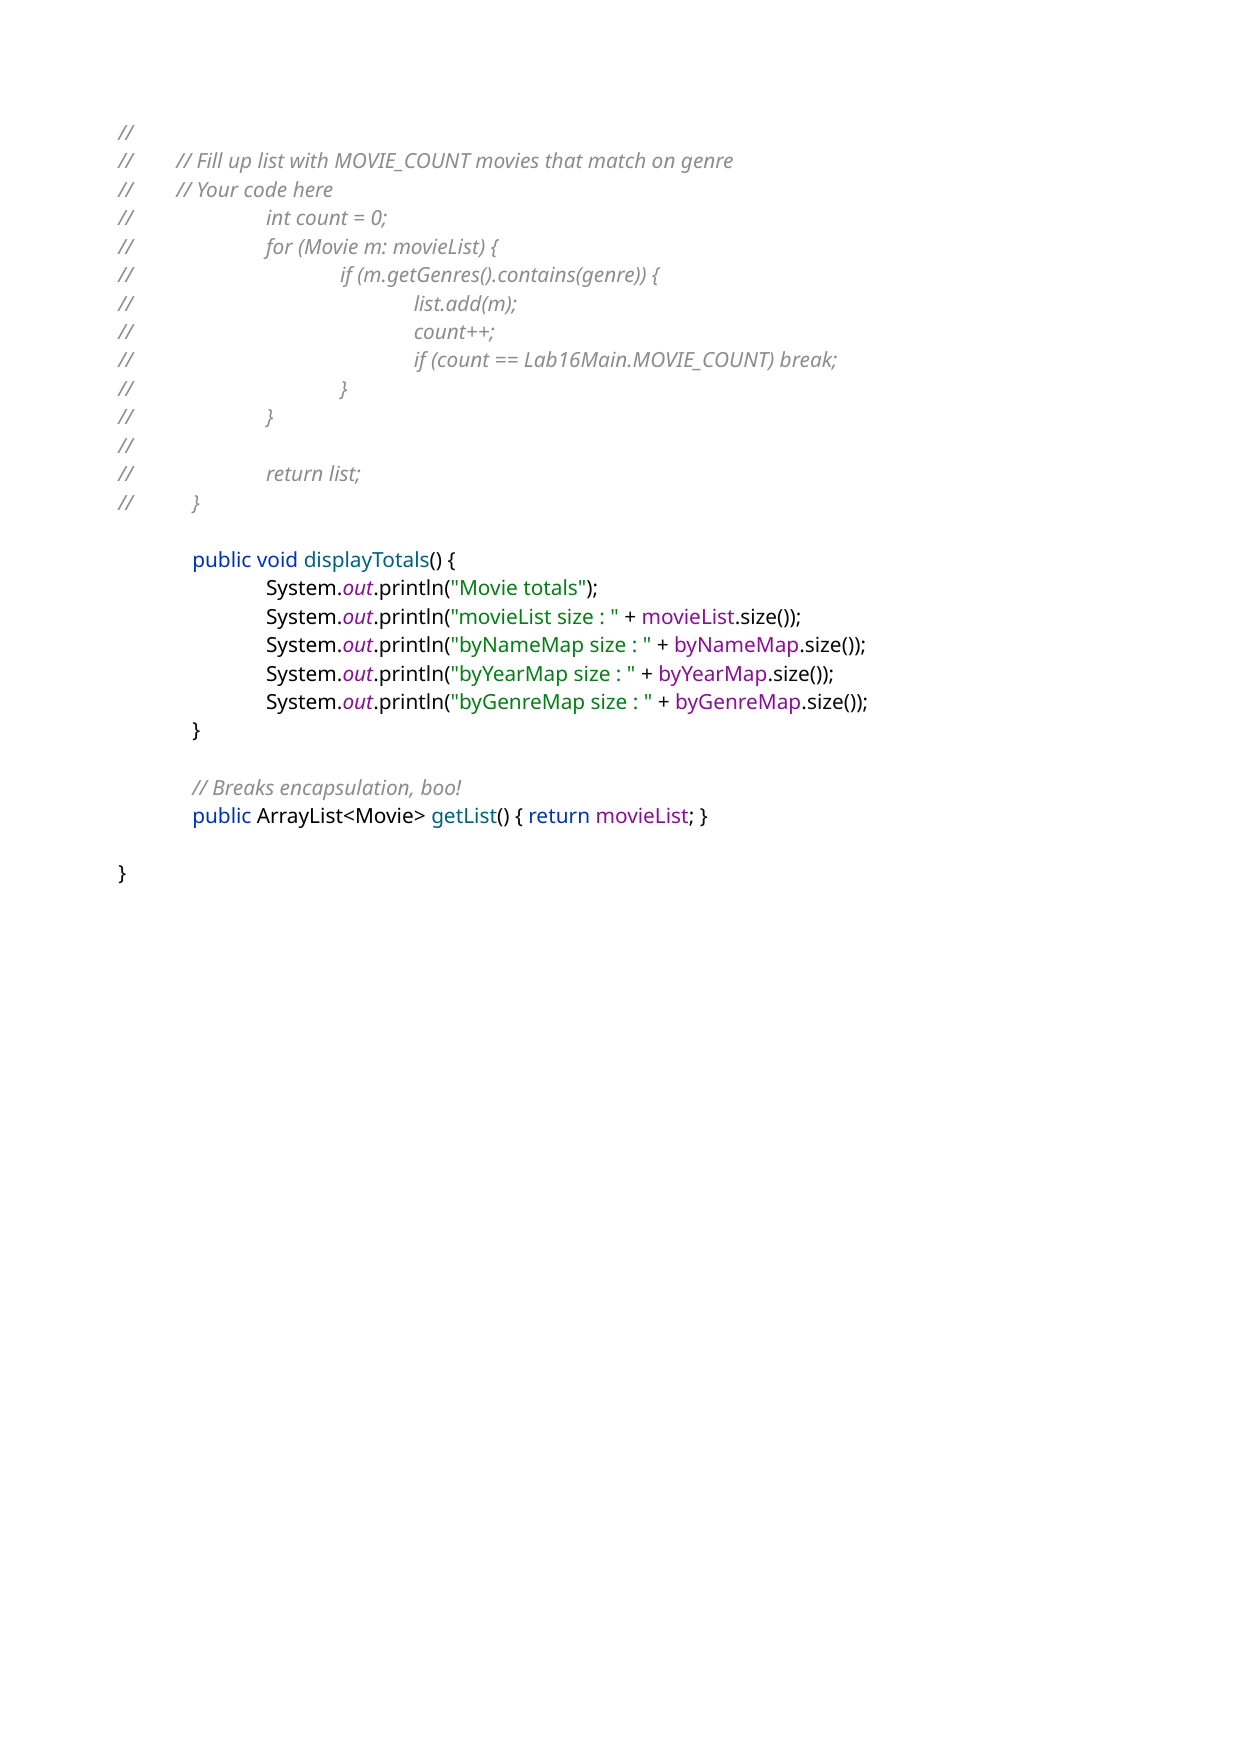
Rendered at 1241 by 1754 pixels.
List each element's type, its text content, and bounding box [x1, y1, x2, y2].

text // // // Fill up list with MOVIE_COUNT movies that match on genre // // Your code here // int count = 0; // for (Movie m: movieList) { // if (m.getGenres().contains(genre)) { // list.add(m); // count++; // if (count == Lab16Main.MOVIE_COUNT) break; // } // } // // return list; // } public void displayTotals() { System.out.println("Movie totals"); System.out.println("movieList size : " + movieList.size()); System.out.println("byNameMap size : " + byNameMap.size()); System.out.println("byYearMap size : " + byYearMap.size()); System.out.println("byGenreMap size : " + byGenreMap.size()); } // Breaks encapsulation, boo! public ArrayList<Movie> getList() { return movieList; } } [118, 118, 1122, 916]
